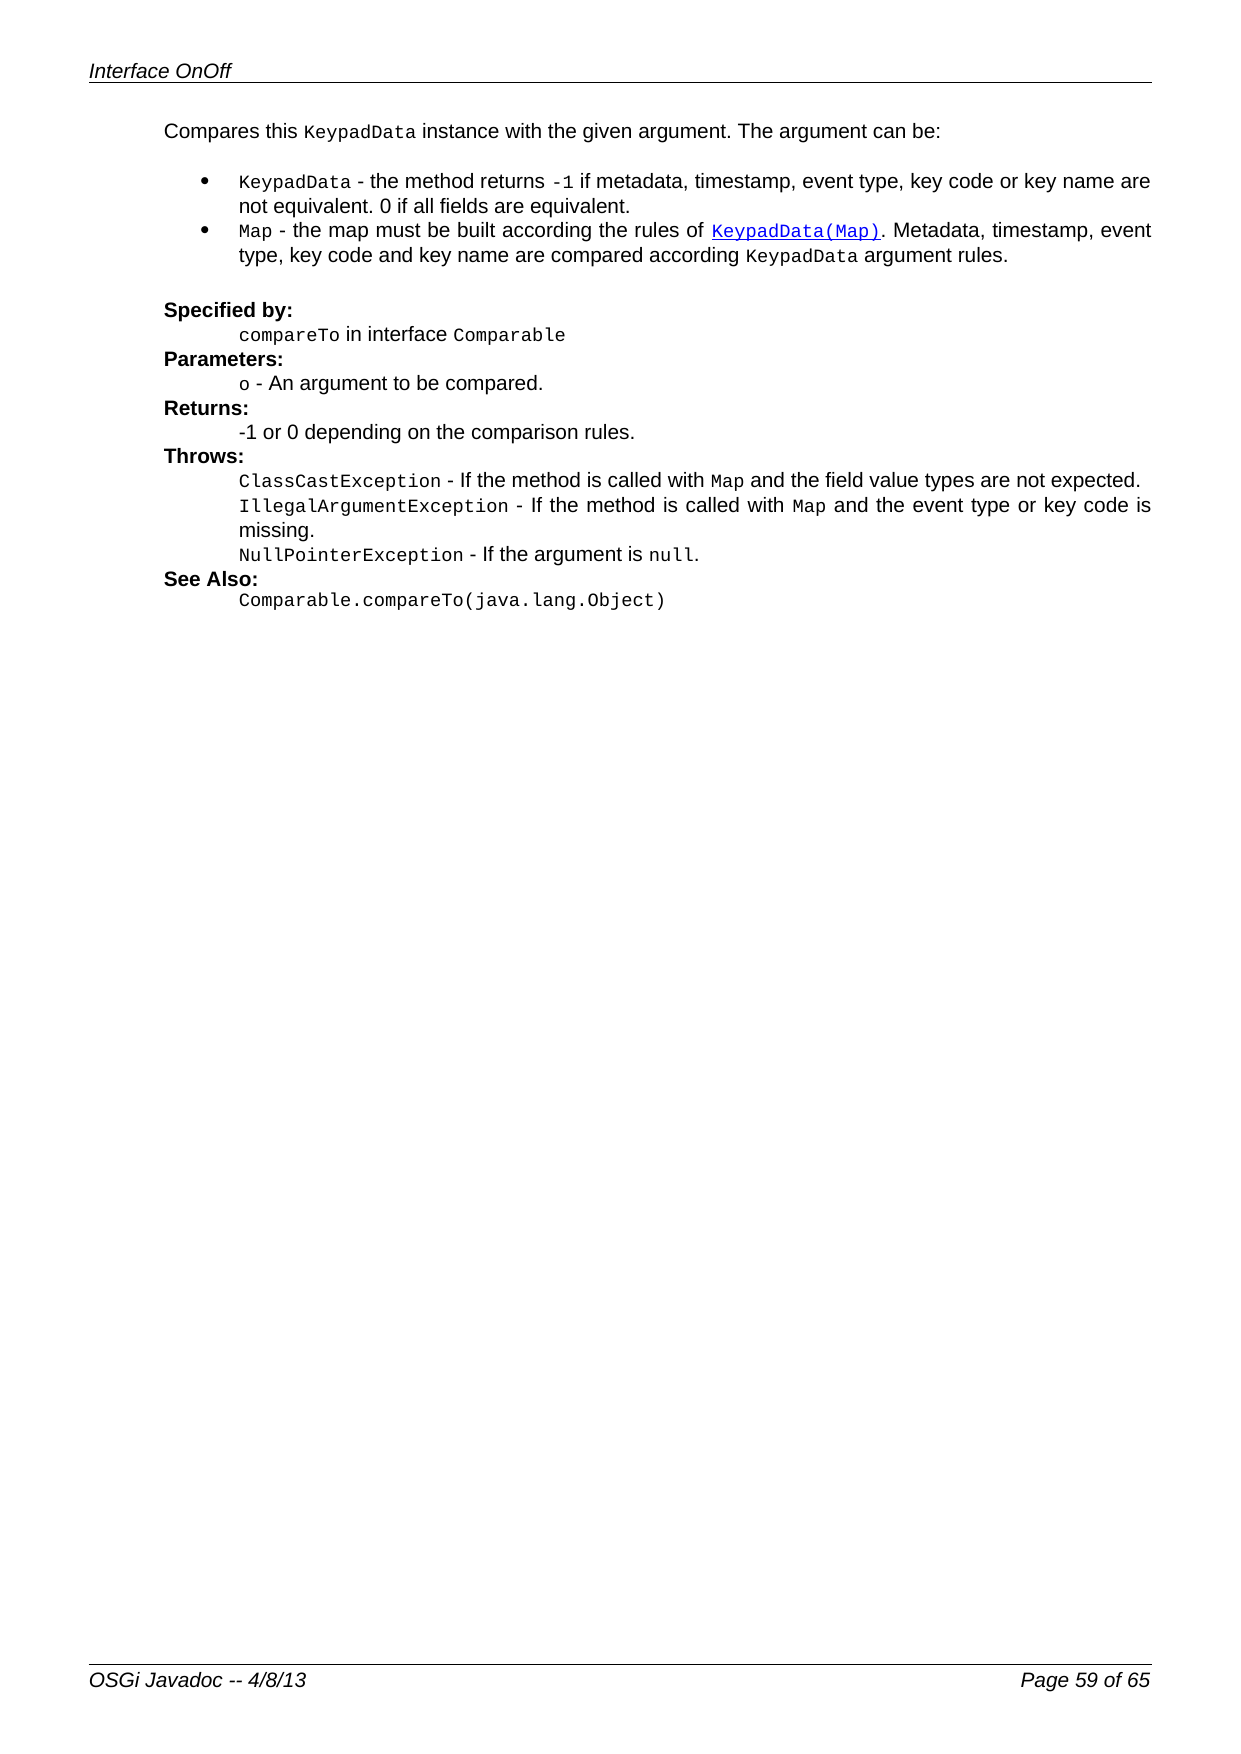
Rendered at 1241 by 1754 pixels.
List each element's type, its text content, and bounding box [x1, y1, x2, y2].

text Compares this KeypadData instance with the given argument. The argument can be: [163, 118, 1152, 144]
text o - An argument to be compared. [238, 371, 1152, 396]
text NullPointerException - If the argument is null. [238, 542, 1152, 567]
text compareTo in interface Comparable [238, 321, 1152, 347]
text Returns: [163, 396, 1152, 420]
text Specified by: [163, 297, 1152, 321]
text Comparable.compareTo(java.lang.Object) [238, 591, 1152, 612]
text Throws: [163, 444, 1152, 468]
text IllegalArgumentException - If the method is called with Map and the event type or key code is missing. [238, 493, 1152, 542]
list KeypadData - the method returns -1 if metadata, timestamp, event type, key code or key name are not equivalent. 0 if all fields are equivalent. [201, 169, 1152, 218]
text See Also: [163, 567, 1152, 591]
text Parameters: [163, 347, 1152, 371]
text ClassCastException - If the method is called with Map and the field value types are not expected. [238, 468, 1152, 493]
text -1 or 0 depending on the comparison rules. [238, 420, 1152, 444]
list Map - the map must be built according the rules of KeypadData(Map). Metadata, timestamp, event type, key code and key name are compared according KeypadData argument rules. [201, 218, 1152, 268]
